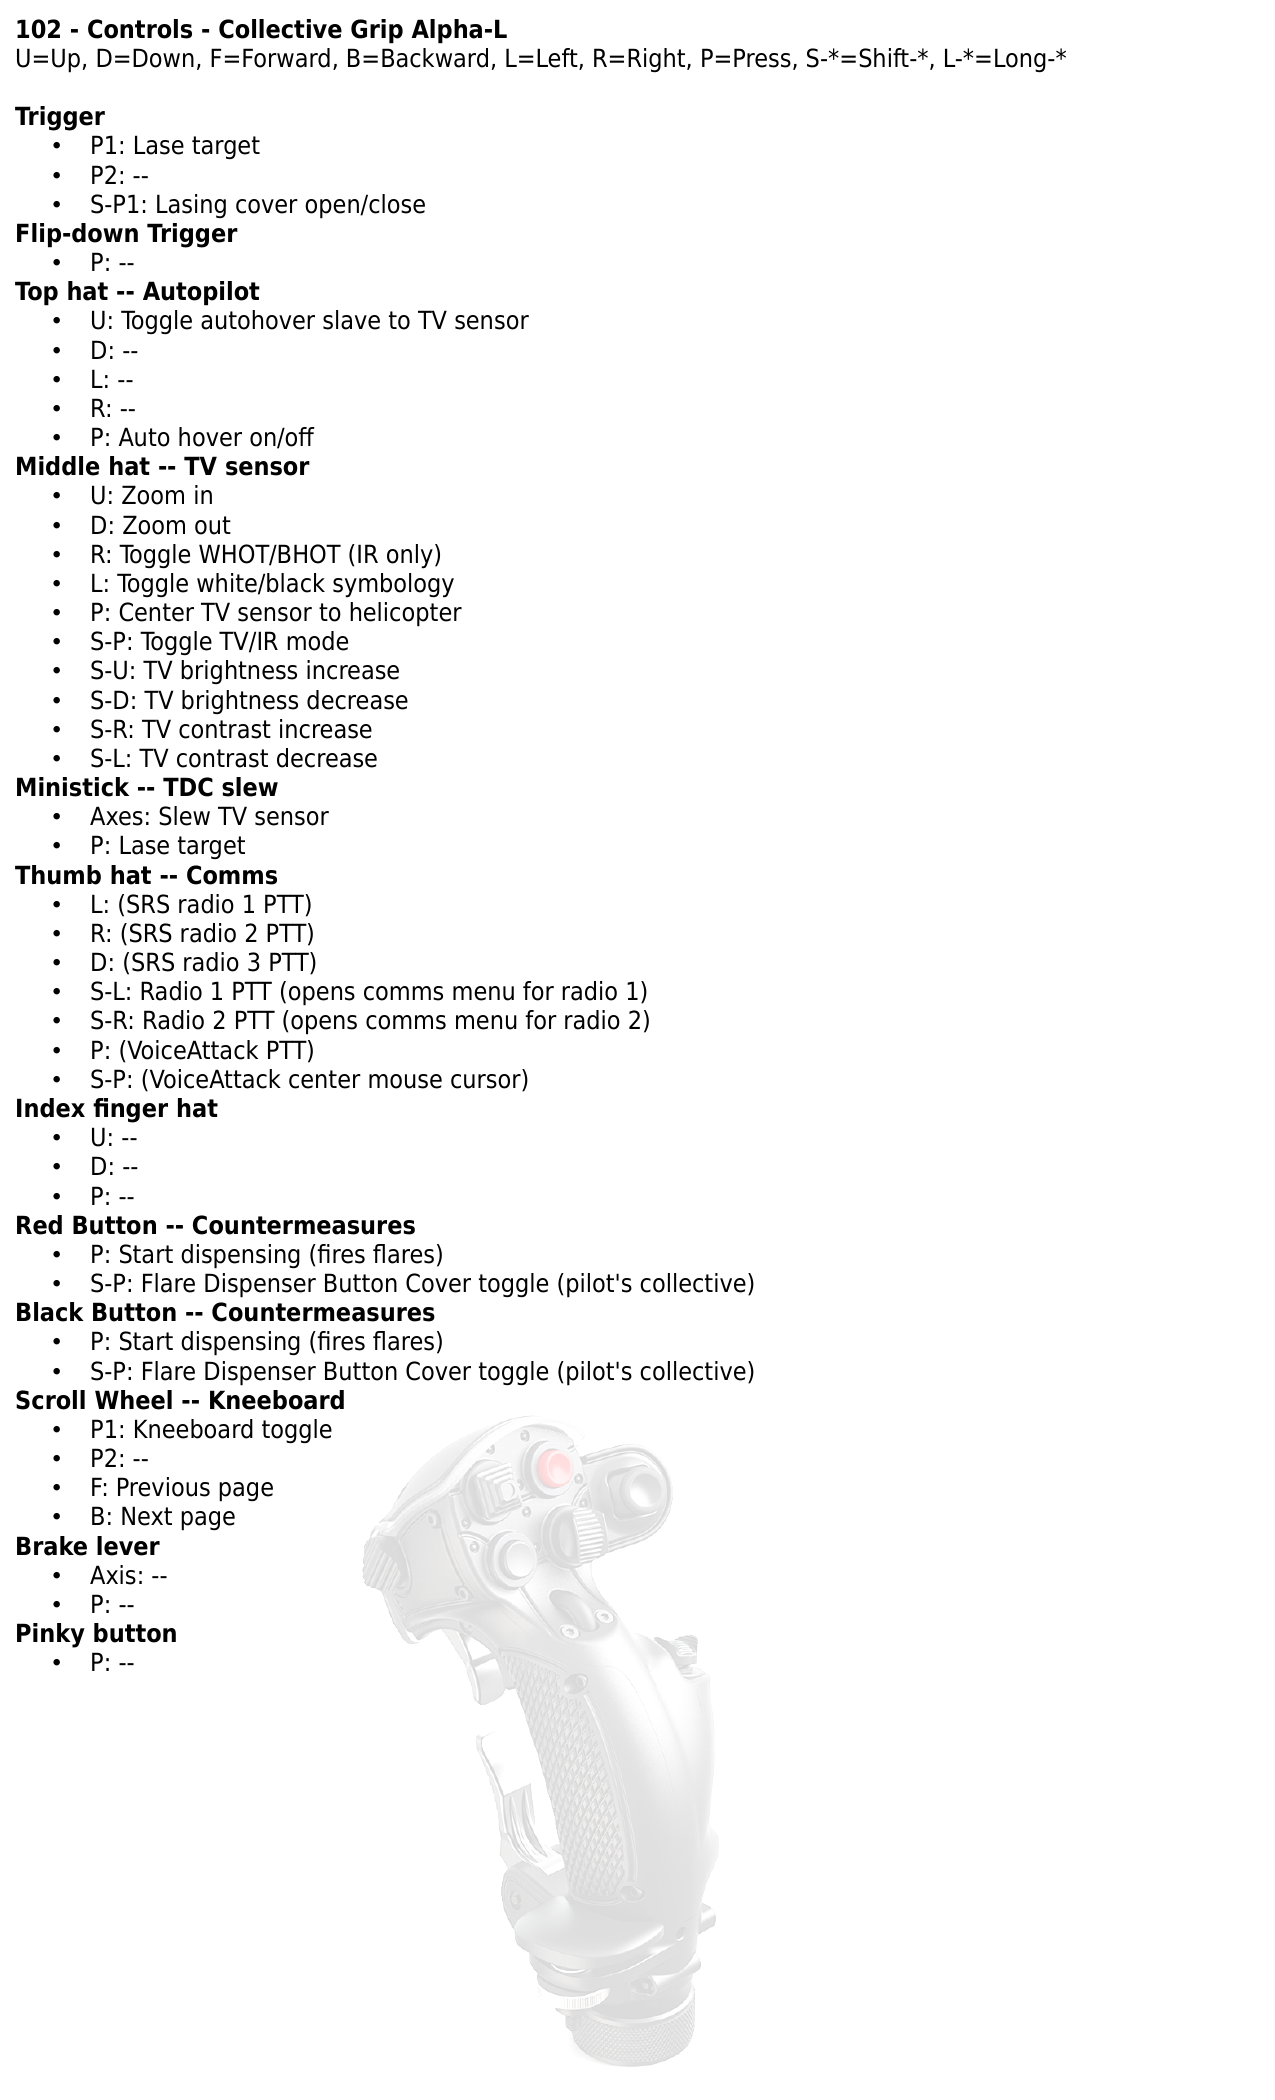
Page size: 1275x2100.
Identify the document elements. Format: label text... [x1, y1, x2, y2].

text Middle hat -- TV sensor [15, 452, 1260, 482]
text 102 - Controls - Collective Grip Alpha-L [15, 15, 1260, 44]
list P1: Kneeboard toggle [52, 1415, 230, 1444]
list P: -- [52, 1590, 230, 1619]
text Scroll Wheel -- Kneeboard [15, 1386, 230, 1415]
list S-P: Flare Dispenser Button Cover toggle (pilot's collective) [1045, 1357, 1260, 1386]
text Scroll Wheel -- Kneeboard [1045, 1386, 1260, 1415]
text Red Button -- Countermeasures [15, 1211, 1260, 1240]
list R: (SRS radio 2 PTT) [52, 919, 1260, 948]
list S-P: Flare Dispenser Button Cover toggle (pilot's collective) [52, 1269, 1260, 1298]
list L: -- [52, 365, 1260, 394]
list R: -- [52, 394, 1260, 423]
list L: Toggle white/black symbology [52, 569, 1260, 598]
list F: Previous page [52, 1473, 230, 1502]
text Top hat -- Autopilot [15, 277, 1260, 307]
list S-U: TV brightness increase [52, 657, 1260, 686]
text Ministick -- TDC slew [15, 773, 1260, 802]
list [1045, 1444, 1260, 1473]
list L: (SRS radio 1 PTT) [52, 890, 1260, 919]
list S-L: TV contrast decrease [52, 744, 1260, 773]
list U: -- [52, 1123, 1260, 1152]
list D: Zoom out [52, 511, 1260, 540]
list P: -- [52, 248, 1260, 277]
list P: -- [52, 1182, 1260, 1211]
text Black Button -- Countermeasures [15, 1298, 1260, 1327]
list P2: -- [52, 1444, 230, 1473]
list F: Previous page [1045, 1473, 1260, 1502]
list S-P1: Lasing cover open/close [52, 190, 1260, 219]
list S-R: Radio 2 PTT (opens comms menu for radio 2) [52, 1007, 1260, 1036]
text [1045, 1532, 1260, 1561]
text Pinky button [15, 1619, 230, 1648]
list S-P: Toggle TV/IR mode [52, 627, 1260, 657]
list P: Start dispensing (fires flares) [52, 1327, 230, 1357]
list S-D: TV brightness decrease [52, 686, 1260, 715]
list P1: Kneeboard toggle [1045, 1415, 1260, 1444]
list Axes: Slew TV sensor [52, 802, 1260, 832]
list P1: Lase target [52, 132, 1260, 161]
list D: (SRS radio 3 PTT) [52, 948, 1260, 977]
list S-L: Radio 1 PTT (opens comms menu for radio 1) [52, 977, 1260, 1007]
list D: -- [52, 1152, 1260, 1182]
text Thumb hat -- Comms [15, 861, 1260, 890]
list P: -- [52, 1648, 230, 1677]
list P: Start dispensing (fires flares) [1045, 1327, 1260, 1357]
list S-P: Flare Dispenser Button Cover toggle (pilot's collective) [52, 1357, 230, 1386]
list U: Toggle autohover slave to TV sensor [52, 307, 1260, 336]
list D: -- [52, 336, 1260, 365]
list R: Toggle WHOT/BHOT (IR only) [52, 540, 1260, 569]
list B: Next page [52, 1502, 230, 1532]
list Axis: -- [52, 1561, 230, 1590]
list P: Start dispensing (fires flares) [52, 1240, 1260, 1269]
list S-R: TV contrast increase [52, 715, 1260, 744]
list P: Center TV sensor to helicopter [52, 598, 1260, 627]
text Index finger hat [15, 1094, 1260, 1123]
text Flip-down Trigger [15, 219, 1260, 248]
list U: Zoom in [52, 482, 1260, 511]
list P: Lase target [52, 832, 1260, 861]
text Brake lever [15, 1532, 230, 1561]
list S-P: (VoiceAttack center mouse cursor) [52, 1065, 1260, 1094]
list P: (VoiceAttack PTT) [52, 1036, 1260, 1065]
list [1045, 1590, 1260, 1619]
text [1045, 1619, 1260, 1648]
list [1045, 1648, 1260, 1677]
list [1045, 1561, 1260, 1590]
text U=Up, D=Down, F=Forward, B=Backward, L=Left, R=Right, P=Press, S-*=Shift-*, L-*=Long-* [15, 44, 1260, 73]
list P: Auto hover on/off [52, 423, 1260, 452]
text Trigger [15, 102, 1260, 132]
list B: Next page [1045, 1502, 1260, 1532]
list P2: -- [52, 161, 1260, 190]
